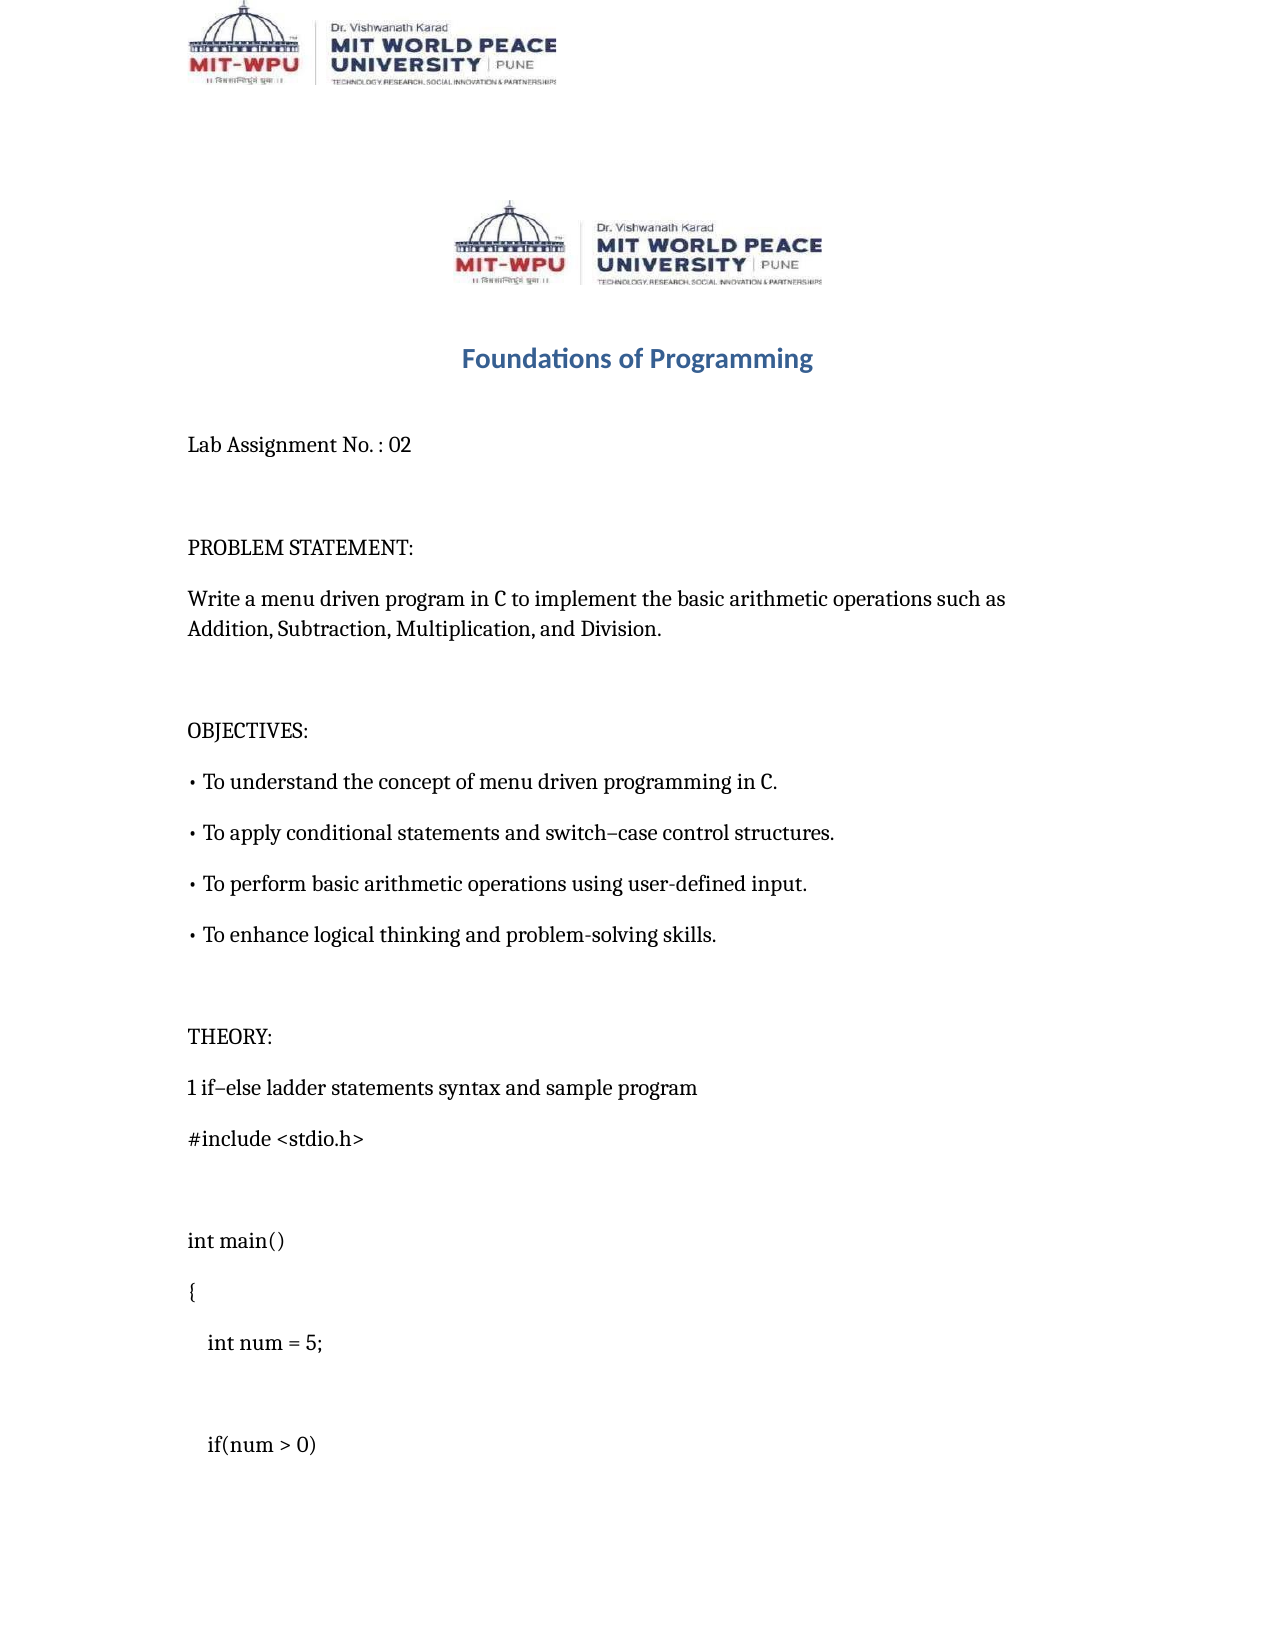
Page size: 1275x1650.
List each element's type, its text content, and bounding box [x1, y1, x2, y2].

text int main() [187, 1228, 1087, 1254]
text THEORY: [187, 1024, 1087, 1050]
text Write a menu driven program in C to implement the basic arithmetic operations such as Addition, Subtraction, Multiplication, and Division. [187, 585, 1087, 642]
text • To understand the concept of menu driven programming in C. [187, 769, 1087, 795]
text • To enhance logical thinking and problem-solving skills. [187, 922, 1087, 948]
text if(num > 0) [187, 1432, 1087, 1459]
text 1 if–else ladder statements syntax and sample program [187, 1075, 1087, 1101]
text { [187, 1279, 1087, 1306]
text • To perform basic arithmetic operations using user-defined input. [187, 871, 1087, 897]
text #include <stdio.h> [187, 1126, 1087, 1152]
text Lab Assignment No. : 02 [187, 432, 1087, 459]
text PROBLEM STATEMENT: [187, 534, 1087, 561]
text • To apply conditional statements and switch–case control structures. [187, 820, 1087, 846]
subtitle Foundations of Programming [187, 340, 1087, 376]
text int num = 5; [187, 1330, 1087, 1357]
text OBJECTIVES: [187, 718, 1087, 744]
